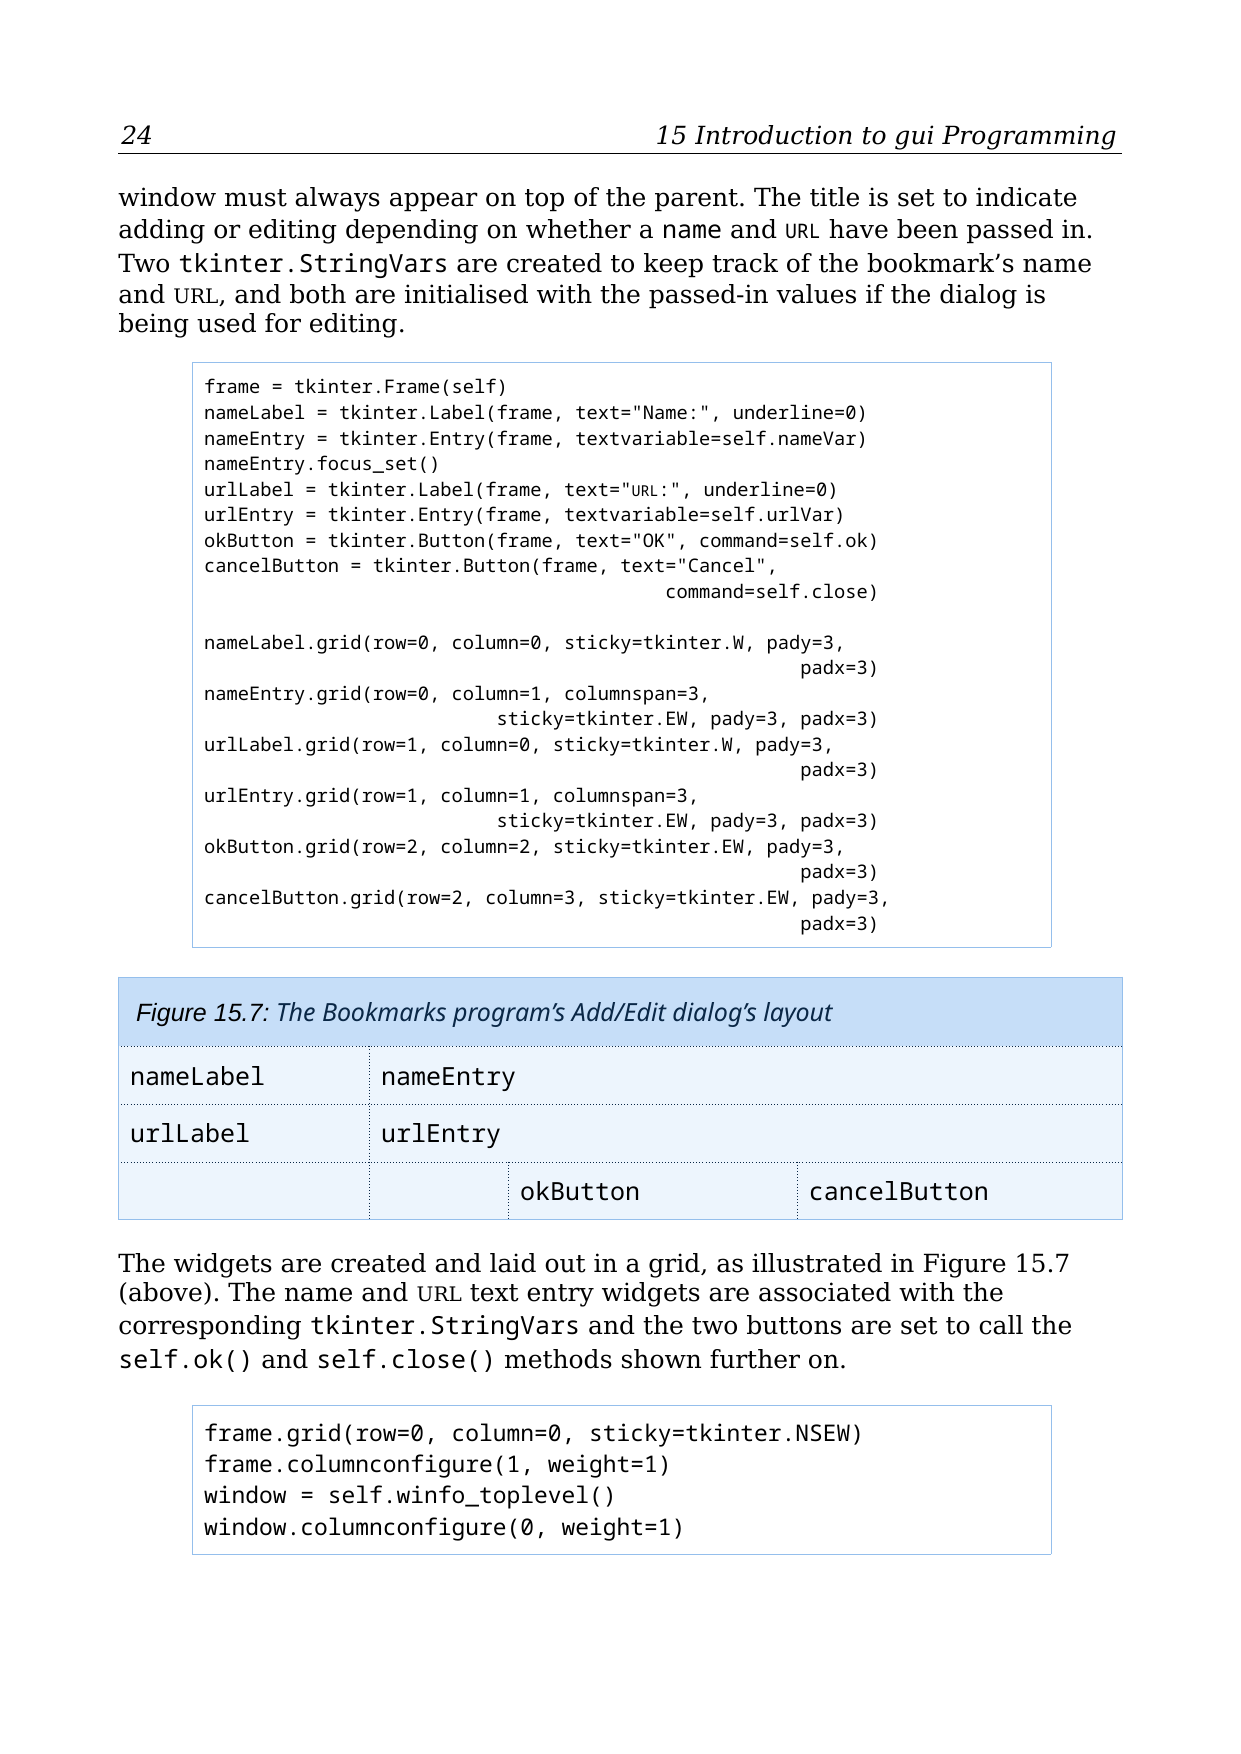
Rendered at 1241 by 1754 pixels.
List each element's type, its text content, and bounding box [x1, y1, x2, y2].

text window.columnconfigure(0, weight=1) [193, 1499, 1051, 1554]
text nameEntry.grid(row=0, column=1, columnspan=3, [193, 668, 1051, 694]
table_cell urlEntry [369, 1104, 1122, 1162]
text nameLabel = tkinter.Label(frame, text="Name:", underline=0) [193, 387, 1051, 413]
table_cell cancelButton [797, 1162, 1122, 1219]
table_cell okButton [508, 1162, 797, 1219]
text command=self.close) [193, 566, 1051, 592]
text window = self.winfo_toplevel() [193, 1467, 1051, 1499]
text sticky=tkinter.EW, pady=3, padx=3) [193, 694, 1051, 719]
table_cell [119, 1162, 369, 1219]
text cancelButton = tkinter.Button(frame, text="Cancel", [193, 541, 1051, 566]
text nameLabel.grid(row=0, column=0, sticky=tkinter.W, pady=3, [193, 617, 1051, 643]
table_cell urlLabel [119, 1104, 369, 1162]
text okButton = tkinter.Button(frame, text="OK", command=self.ok) [193, 515, 1051, 541]
text urlEntry.grid(row=1, column=1, columnspan=3, [193, 770, 1051, 796]
text okButton.grid(row=2, column=2, sticky=tkinter.EW, pady=3, [193, 821, 1051, 847]
text frame.grid(row=0, column=0, sticky=tkinter.NSEW) [193, 1406, 1051, 1436]
text nameEntry.focus_set() [193, 438, 1051, 464]
text window must always appear on top of the parent. The title is set to indicate adding or editing depending on whether a name and url have been passed in. Two tkinter.StringVars are created to keep track of the bookmark’s name and url, and both are initialised with the passed-in values if the dialog is being used for editing. [118, 183, 1122, 338]
text frame.columnconfigure(1, weight=1) [193, 1436, 1051, 1467]
text urlLabel = tkinter.Label(frame, text="url:", underline=0) [193, 464, 1051, 489]
text The widgets are created and laid out in a grid, as illustrated in Figure 15.7 (above). The name and url text entry widgets are associated with the corresponding tkinter.StringVars and the two buttons are set to call the self.ok() and self.close() methods shown further on. [118, 1249, 1122, 1375]
text nameEntry = tkinter.Entry(frame, textvariable=self.nameVar) [193, 413, 1051, 438]
text urlLabel.grid(row=1, column=0, sticky=tkinter.W, pady=3, [193, 719, 1051, 745]
text frame = tkinter.Frame(self) [193, 363, 1051, 387]
table_header Figure 15.7: The Bookmarks program’s Add/Edit dialog’s layout [119, 978, 1122, 1046]
table_cell nameEntry [369, 1046, 1122, 1104]
text padx=3) [193, 643, 1051, 668]
table_cell [369, 1162, 508, 1219]
text cancelButton.grid(row=2, column=3, sticky=tkinter.EW, pady=3, [193, 872, 1051, 898]
text sticky=tkinter.EW, pady=3, padx=3) [193, 796, 1051, 821]
text padx=3) [193, 745, 1051, 770]
table_cell nameLabel [119, 1046, 369, 1104]
text urlEntry = tkinter.Entry(frame, textvariable=self.urlVar) [193, 489, 1051, 515]
text padx=3) [193, 898, 1051, 947]
text padx=3) [193, 847, 1051, 872]
